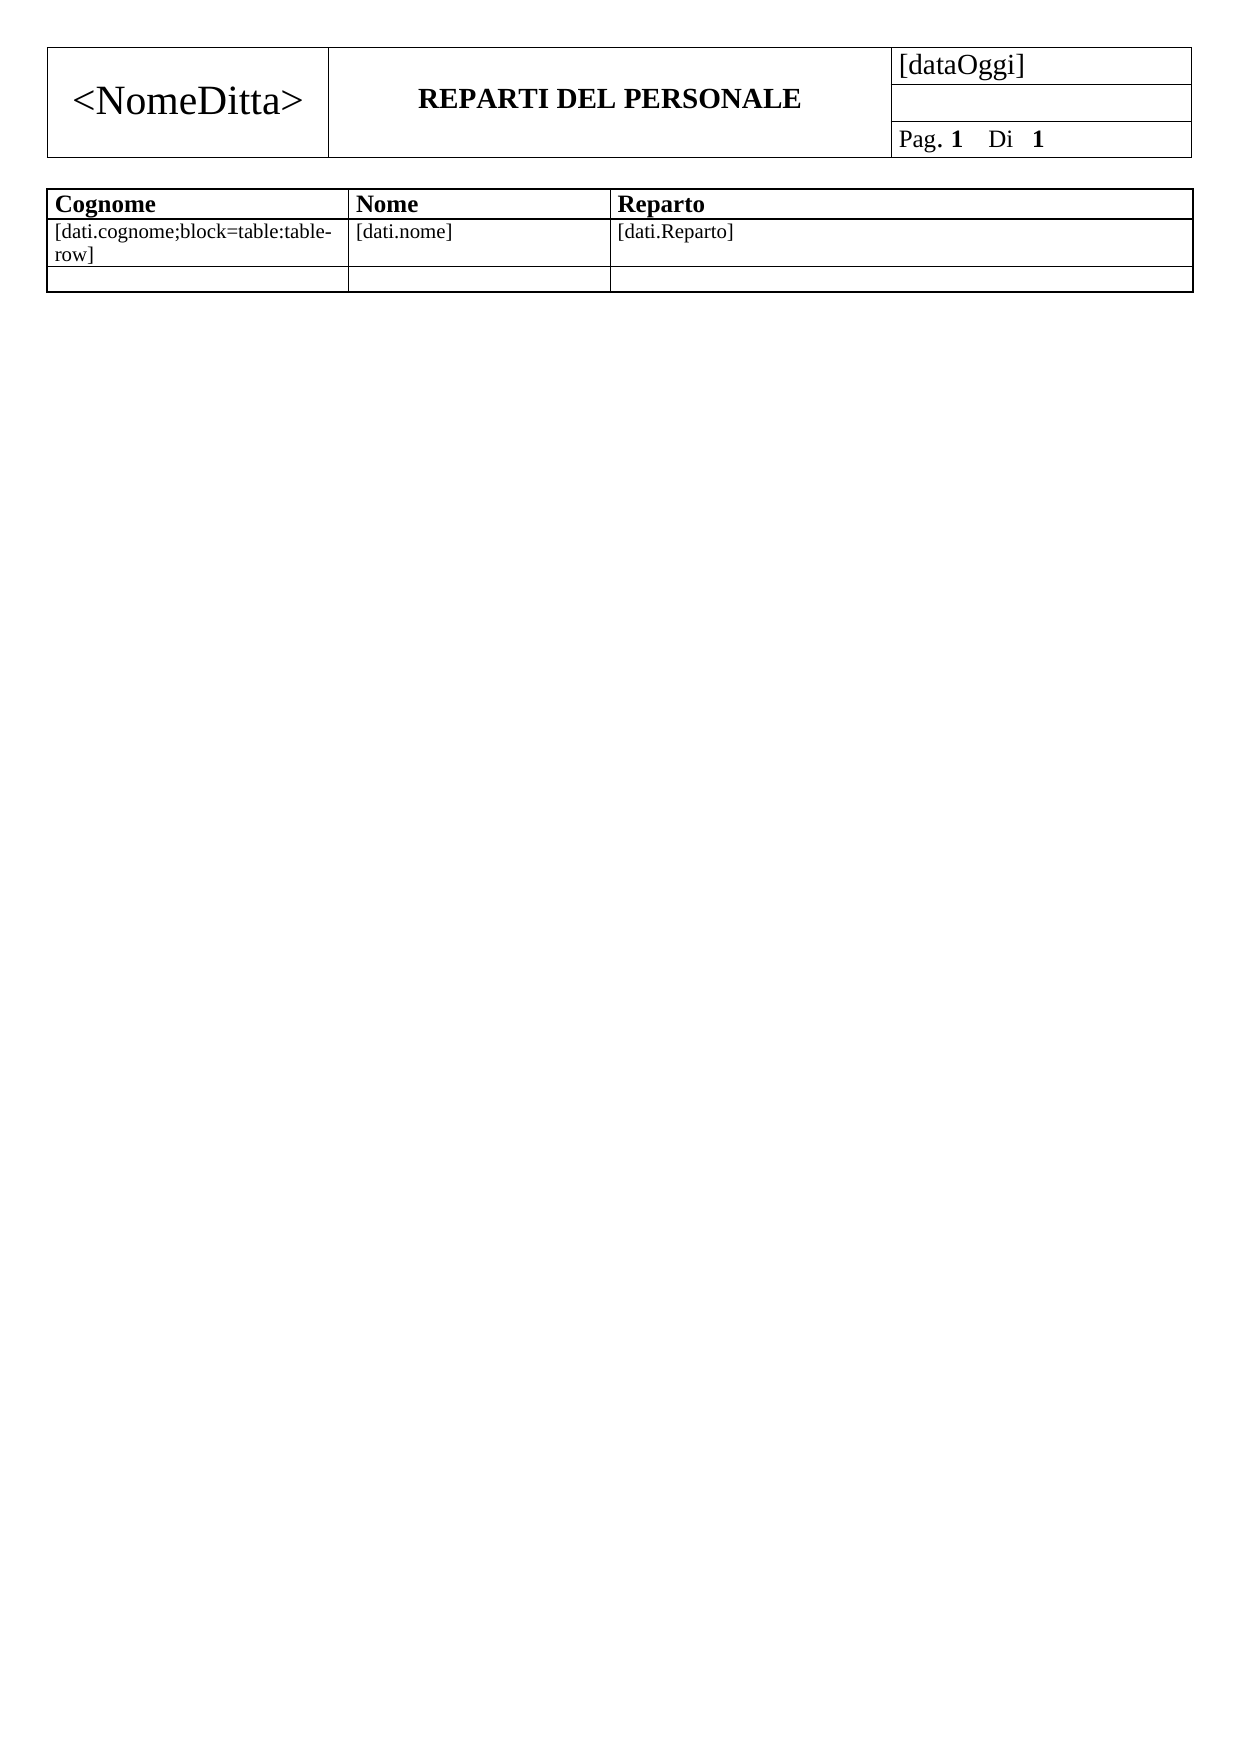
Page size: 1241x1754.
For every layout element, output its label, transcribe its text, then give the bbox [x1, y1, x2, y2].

table_header Cognome [48, 190, 348, 218]
table_cell [dati.nome] [349, 220, 610, 266]
table_cell [611, 267, 1192, 291]
table_cell [dati.cognome;block=table:table-row] [48, 220, 348, 266]
table_cell [dati.Reparto] [611, 220, 1192, 266]
table_cell [349, 267, 610, 291]
table_header Nome [349, 190, 610, 218]
table_header Reparto [611, 190, 1192, 218]
table_cell [48, 267, 348, 291]
